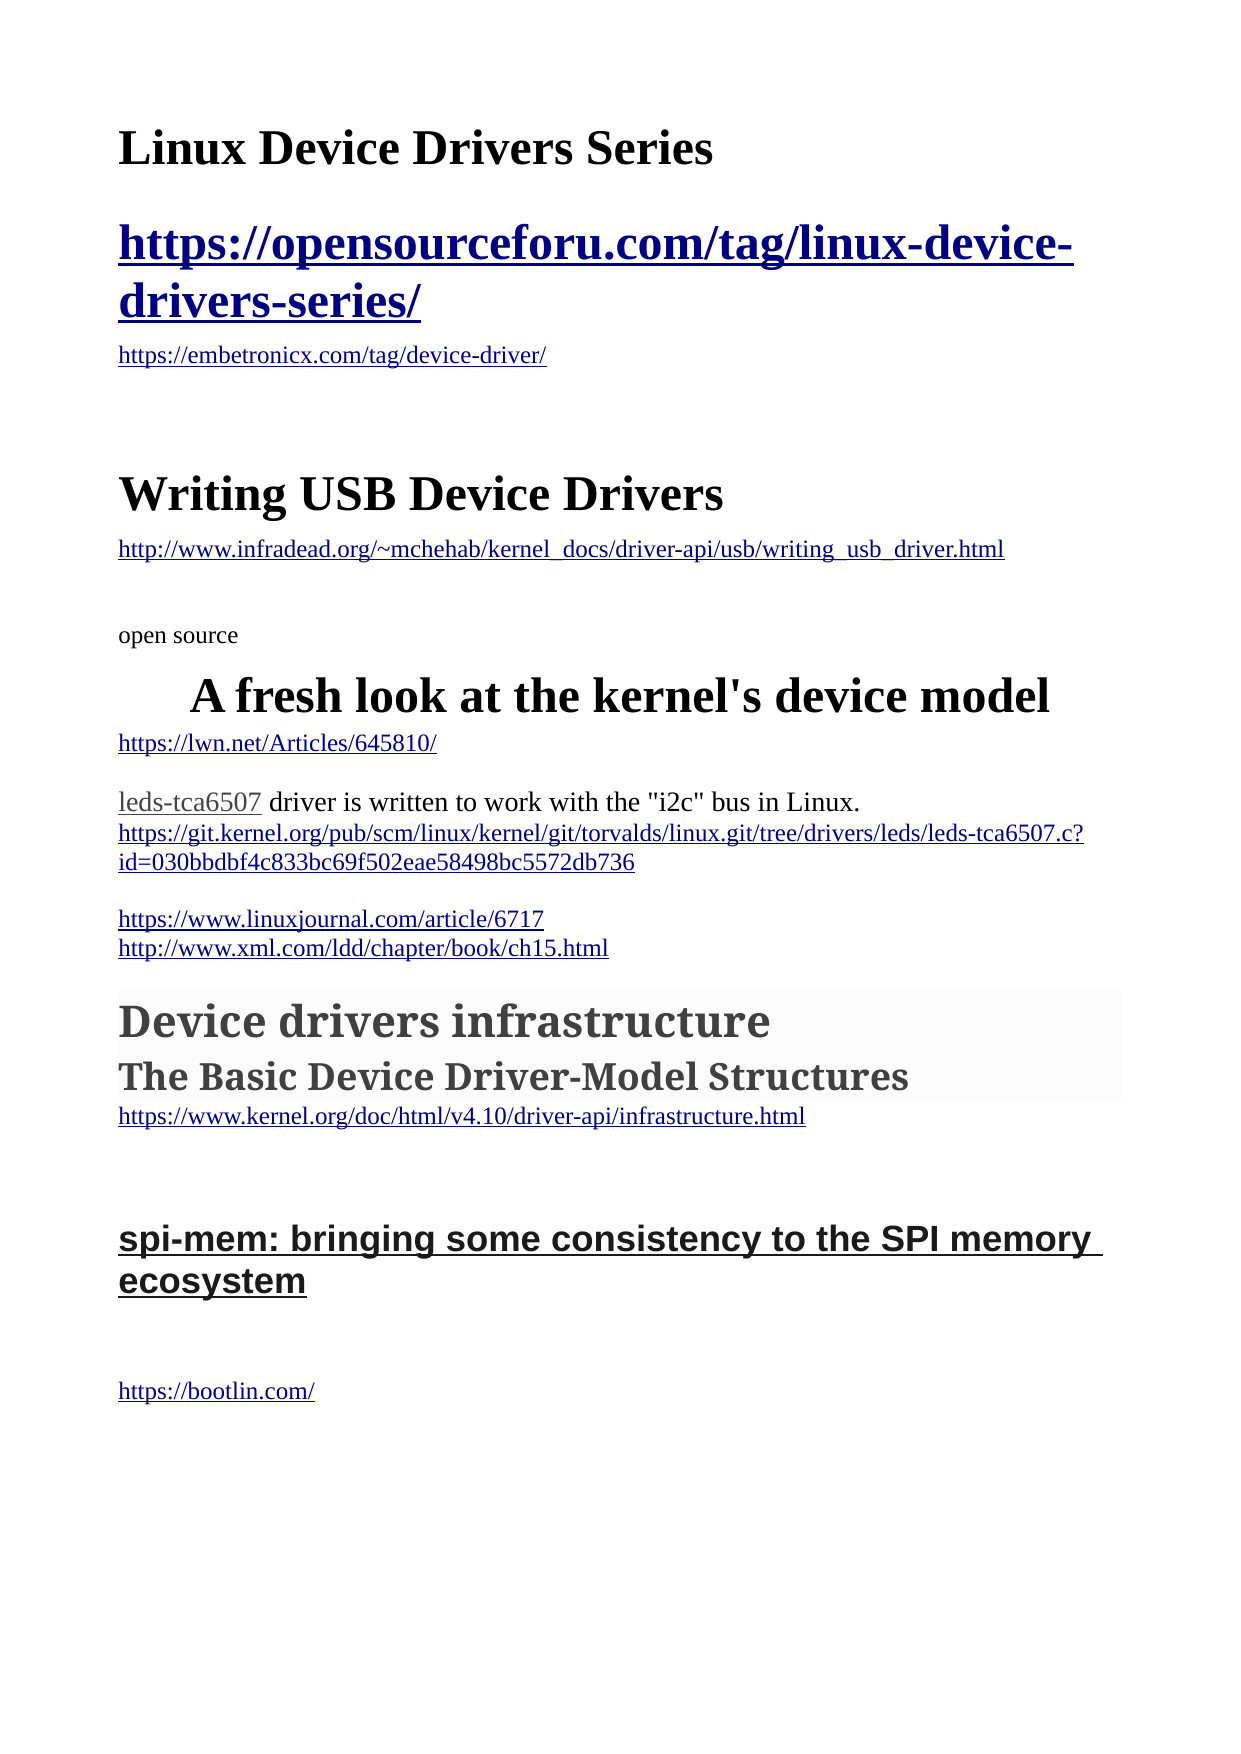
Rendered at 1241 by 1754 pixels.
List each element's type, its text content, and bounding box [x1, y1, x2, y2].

subtitle Writing USB Device Drivers [118, 464, 1122, 521]
text https://embetronicx.com/tag/device-driver/ [118, 341, 1122, 369]
subtitle spi-mem: bringing some consistency to the SPI memory ecosystem [118, 1217, 1122, 1301]
text https://bootlin.com/ [118, 1376, 1122, 1404]
text open source [118, 620, 1122, 649]
subtitle https://opensourceforu.com/tag/linux-device-drivers-series/ [118, 213, 1122, 328]
text leds-tca6507 driver is written to work with the "i2c" bus in Linux. [118, 786, 1122, 818]
subtitle The Basic Device Driver-Model Structures [118, 1050, 1122, 1101]
subtitle Linux Device Drivers Series [118, 118, 1122, 176]
text https://www.kernel.org/doc/html/v4.10/driver-api/infrastructure.html [118, 1101, 1122, 1130]
subtitle Device drivers infrastructure [118, 990, 1122, 1050]
text https://www.linuxjournal.com/article/6717 [118, 904, 1122, 933]
text http://www.xml.com/ldd/chapter/book/ch15.html [118, 933, 1122, 962]
text https://lwn.net/Articles/645810/ [118, 728, 1122, 757]
subtitle A fresh look at the kernel's device model [118, 666, 1122, 723]
text https://git.kernel.org/pub/scm/linux/kernel/git/torvalds/linux.git/tree/drivers/leds/leds-tca6507.c?id=030bbdbf4c833bc69f502eae58498bc5572db736 [118, 818, 1122, 875]
text http://www.infradead.org/~mchehab/kernel_docs/driver-api/usb/writing_usb_driver.html [118, 534, 1122, 562]
